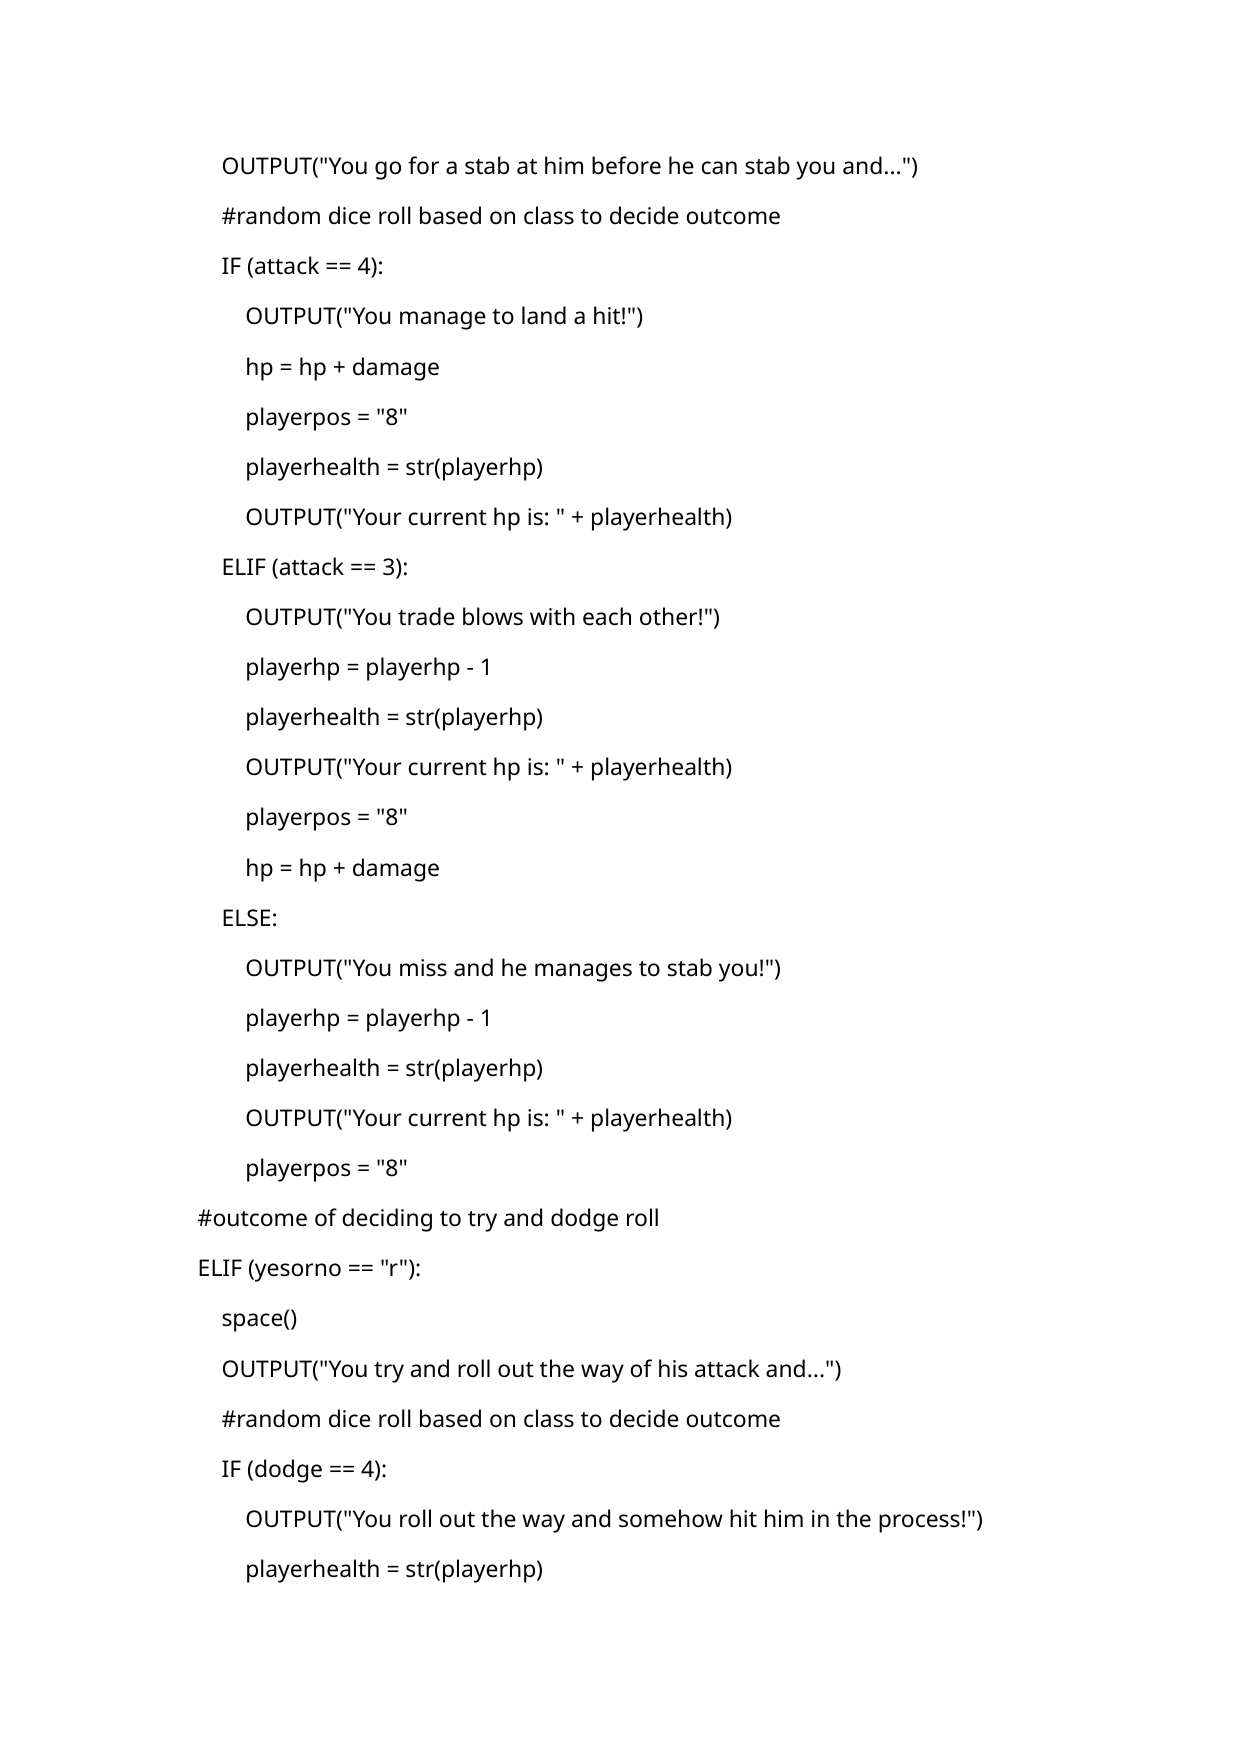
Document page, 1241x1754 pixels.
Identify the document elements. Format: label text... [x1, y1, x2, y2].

text playerhp = playerhp - 1 [150, 651, 1090, 682]
text hp = hp + damage [150, 851, 1090, 883]
text playerpos = "8" [150, 401, 1090, 432]
text OUTPUT("You miss and he manages to stab you!") [150, 952, 1090, 983]
text OUTPUT("Your current hp is: " + playerhealth) [150, 501, 1090, 532]
text playerpos = "8" [150, 801, 1090, 833]
text playerhealth = str(playerhp) [150, 1052, 1090, 1083]
text OUTPUT("You manage to land a hit!") [150, 300, 1090, 332]
text playerhp = playerhp - 1 [150, 1002, 1090, 1033]
text IF (dodge == 4): [150, 1453, 1090, 1484]
text ELSE: [150, 902, 1090, 933]
text OUTPUT("You try and roll out the way of his attack and...") [150, 1352, 1090, 1384]
text OUTPUT("You trade blows with each other!") [150, 601, 1090, 632]
text #random dice roll based on class to decide outcome [150, 1403, 1090, 1434]
text OUTPUT("You roll out the way and somehow hit him in the process!") [150, 1503, 1090, 1534]
text #outcome of deciding to try and dodge roll [150, 1202, 1090, 1233]
text playerhealth = str(playerhp) [150, 451, 1090, 482]
text OUTPUT("Your current hp is: " + playerhealth) [150, 1102, 1090, 1133]
text hp = hp + damage [150, 350, 1090, 382]
text playerhealth = str(playerhp) [150, 1553, 1090, 1584]
text ELIF (yesorno == "r"): [150, 1252, 1090, 1283]
text playerhealth = str(playerhp) [150, 701, 1090, 732]
text space() [150, 1302, 1090, 1334]
text OUTPUT("You go for a stab at him before he can stab you and...") [150, 150, 1090, 181]
text ELIF (attack == 3): [150, 551, 1090, 582]
text IF (attack == 4): [150, 250, 1090, 281]
text OUTPUT("Your current hp is: " + playerhealth) [150, 751, 1090, 782]
text #random dice roll based on class to decide outcome [150, 200, 1090, 231]
text playerpos = "8" [150, 1152, 1090, 1183]
